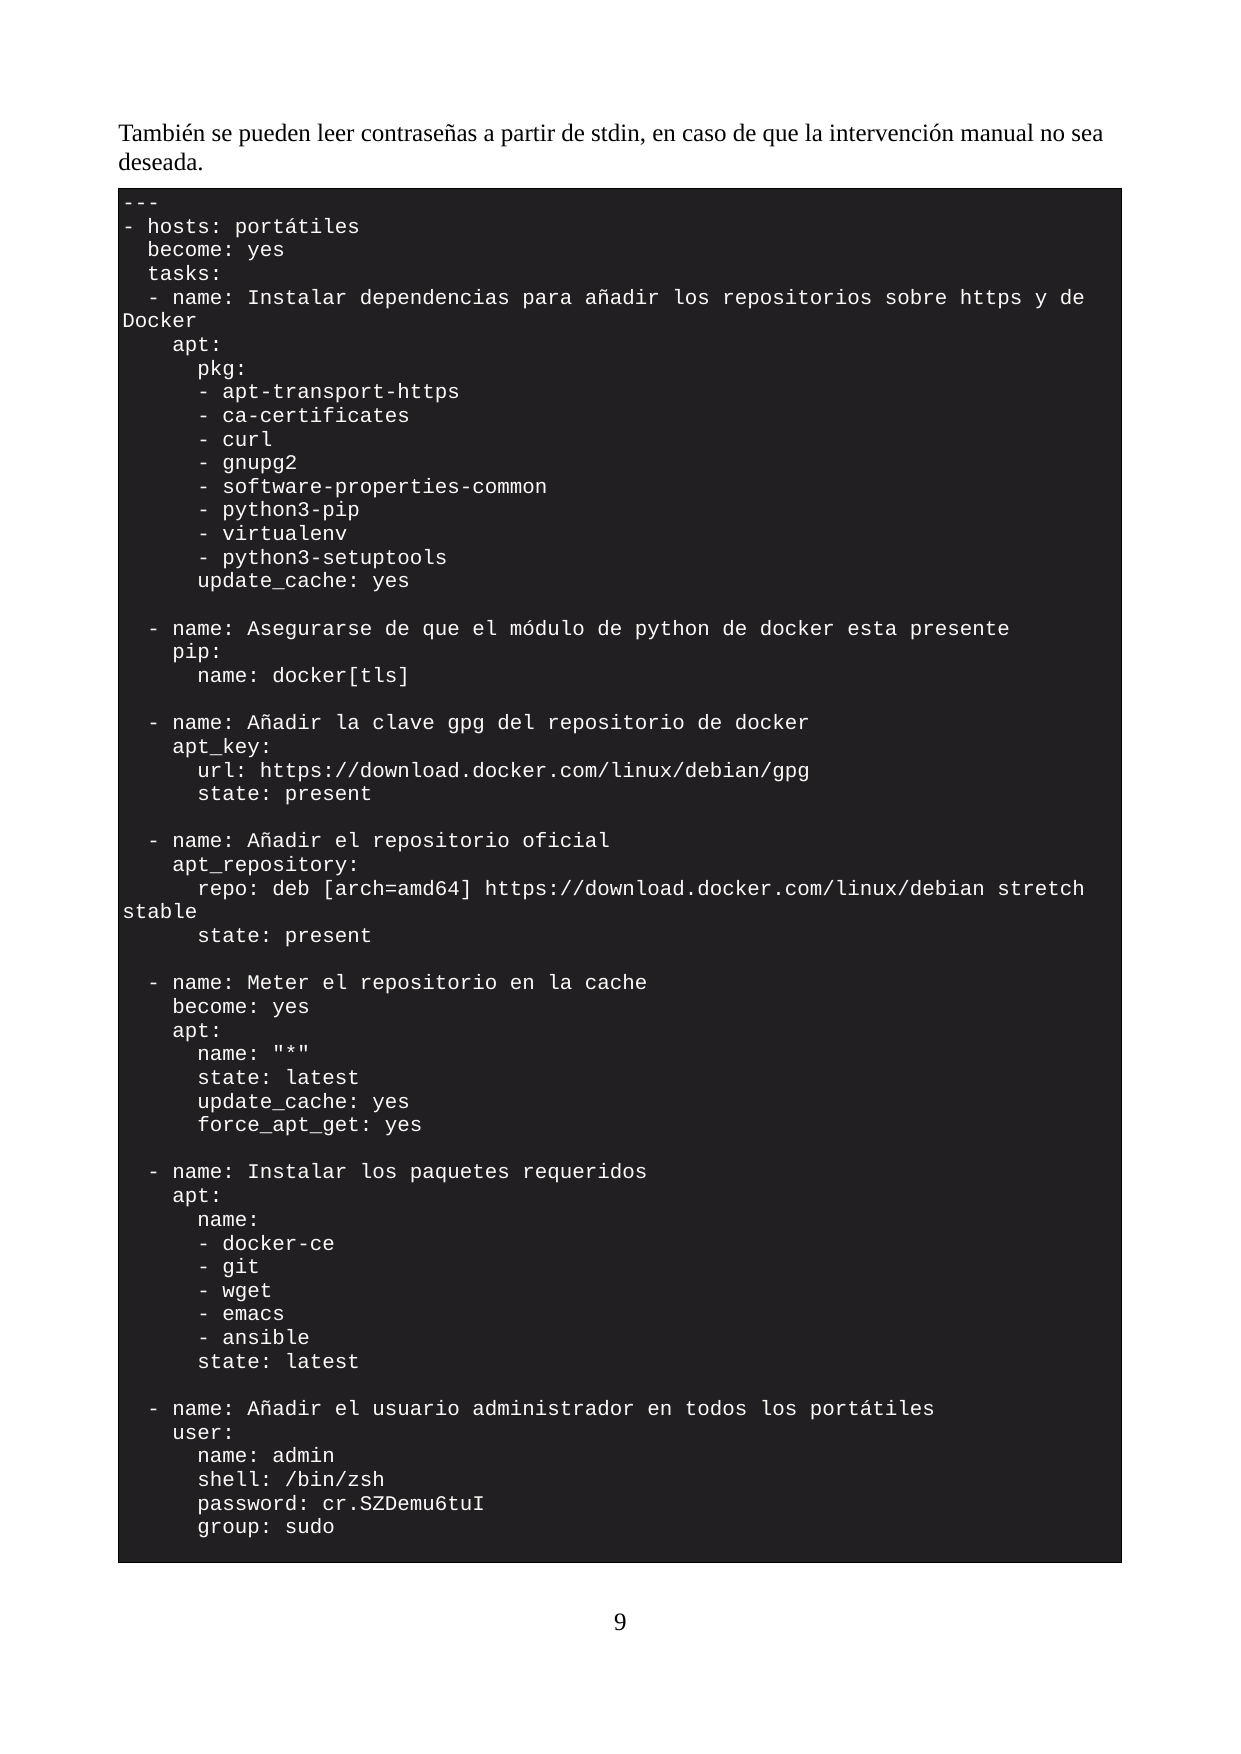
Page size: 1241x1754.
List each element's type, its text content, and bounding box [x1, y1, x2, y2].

text - hosts: portátiles [119, 212, 1121, 235]
text update_cache: yes [119, 1087, 1121, 1110]
text - gnupg2 [119, 448, 1121, 472]
text name: "*" [119, 1039, 1121, 1063]
text password: cr.SZDemu6tuI [119, 1489, 1121, 1512]
text - python3-pip [119, 496, 1121, 519]
text - name: Asegurarse de que el módulo de python de docker esta presente [119, 614, 1121, 637]
text - wget [119, 1276, 1121, 1299]
text - ansible [119, 1323, 1121, 1347]
text - curl [119, 424, 1121, 448]
text name: [119, 1205, 1121, 1228]
text - software-properties-common [119, 472, 1121, 496]
text También se pueden leer contraseñas a partir de stdin, en caso de que la intervención manual no sea deseada. [118, 118, 1122, 176]
text - name: Instalar los paquetes requeridos [119, 1158, 1121, 1181]
text update_cache: yes [119, 566, 1121, 590]
text - name: Añadir el usuario administrador en todos los portátiles [119, 1394, 1121, 1418]
text - python3-setuptools [119, 543, 1121, 566]
text --- [119, 189, 1121, 212]
text - git [119, 1252, 1121, 1276]
text apt_key: [119, 732, 1121, 756]
text apt_repository: [119, 850, 1121, 874]
text - emacs [119, 1299, 1121, 1323]
text - docker-ce [119, 1228, 1121, 1252]
text pkg: [119, 354, 1121, 377]
text name: docker[tls] [119, 661, 1121, 685]
text repo: deb [arch=amd64] https://download.docker.com/linux/debian stretch stable [119, 874, 1121, 921]
text - name: Añadir el repositorio oficial [119, 827, 1121, 850]
text pip: [119, 637, 1121, 661]
text - name: Instalar dependencias para añadir los repositorios sobre https y de Docker [119, 283, 1121, 330]
text state: latest [119, 1063, 1121, 1087]
text name: admin [119, 1441, 1121, 1465]
text state: latest [119, 1347, 1121, 1370]
text - virtualenv [119, 519, 1121, 543]
text group: sudo [119, 1512, 1121, 1536]
text state: present [119, 779, 1121, 803]
text become: yes [119, 235, 1121, 259]
text tasks: [119, 259, 1121, 283]
text - ca-certificates [119, 401, 1121, 424]
text state: present [119, 921, 1121, 945]
text shell: /bin/zsh [119, 1465, 1121, 1489]
text - name: Añadir la clave gpg del repositorio de docker [119, 708, 1121, 732]
text user: [119, 1418, 1121, 1441]
text force_apt_get: yes [119, 1110, 1121, 1134]
text - apt-transport-https [119, 377, 1121, 401]
text url: https://download.docker.com/linux/debian/gpg [119, 756, 1121, 779]
text apt: [119, 1181, 1121, 1205]
text apt: [119, 1016, 1121, 1039]
text apt: [119, 330, 1121, 354]
text - name: Meter el repositorio en la cache [119, 968, 1121, 992]
text become: yes [119, 992, 1121, 1016]
